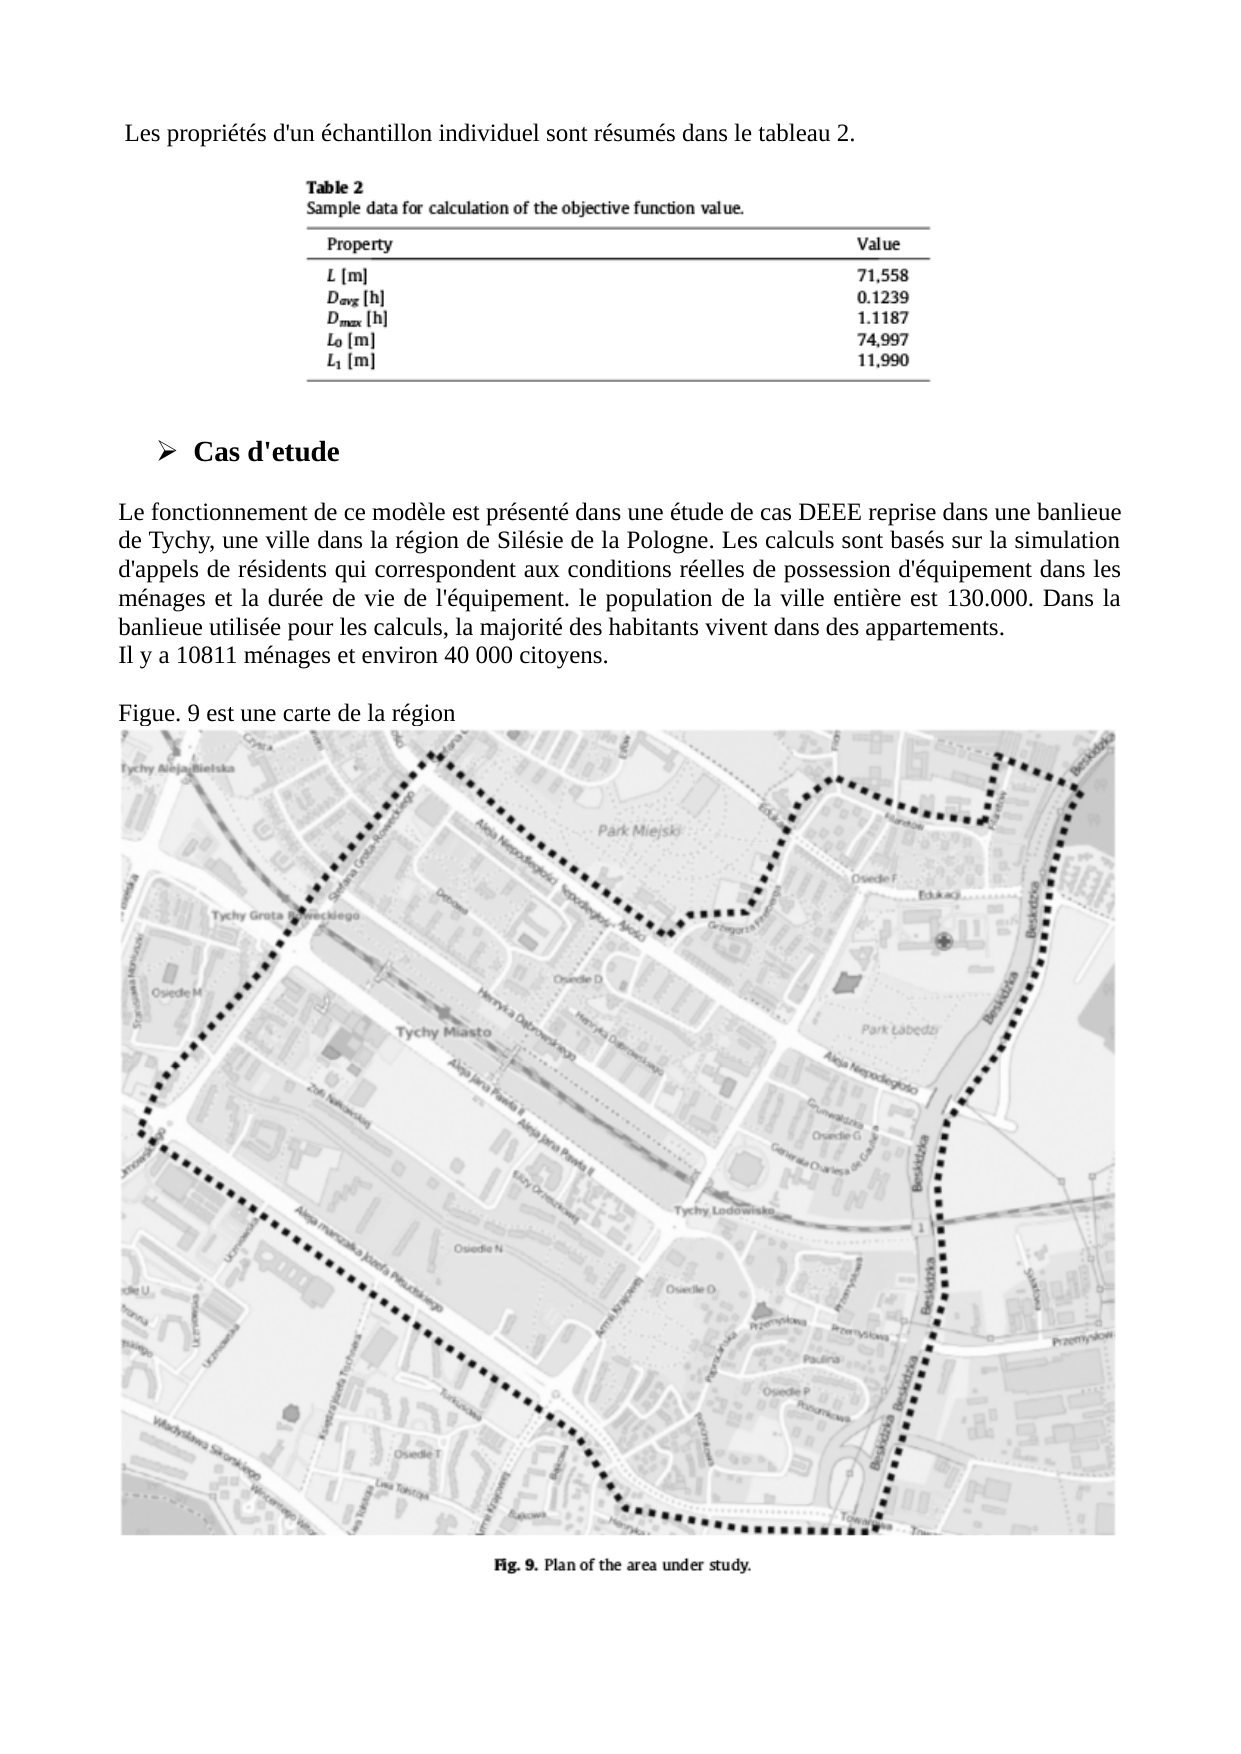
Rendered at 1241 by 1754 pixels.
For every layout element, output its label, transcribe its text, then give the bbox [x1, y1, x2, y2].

text Figue. 9 est une carte de la région [118, 698, 1122, 726]
list Cas d'etude [156, 434, 1122, 468]
picture [118, 726, 1123, 1581]
text Le fonctionnement de ce modèle est présenté dans une étude de cas DEEE reprise dans une banlieue de Tychy, une ville dans la région de Silésie de la Pologne. Les calculs sont basés sur la simulation d'appels de résidents qui correspondent aux conditions réelles de possession d'équipement dans les ménages et la durée de vie de l'équipement. le population de la ville entière est 130.000. Dans la banlieue utilisée pour les calculs, la majorité des habitants vivent dans des appartements. [118, 497, 1122, 641]
text Les propriétés d'un échantillon individuel sont résumés dans le tableau 2. [118, 118, 1122, 147]
picture [301, 175, 939, 393]
text Il y a 10811 ménages et environ 40 000 citoyens. [118, 641, 1122, 669]
